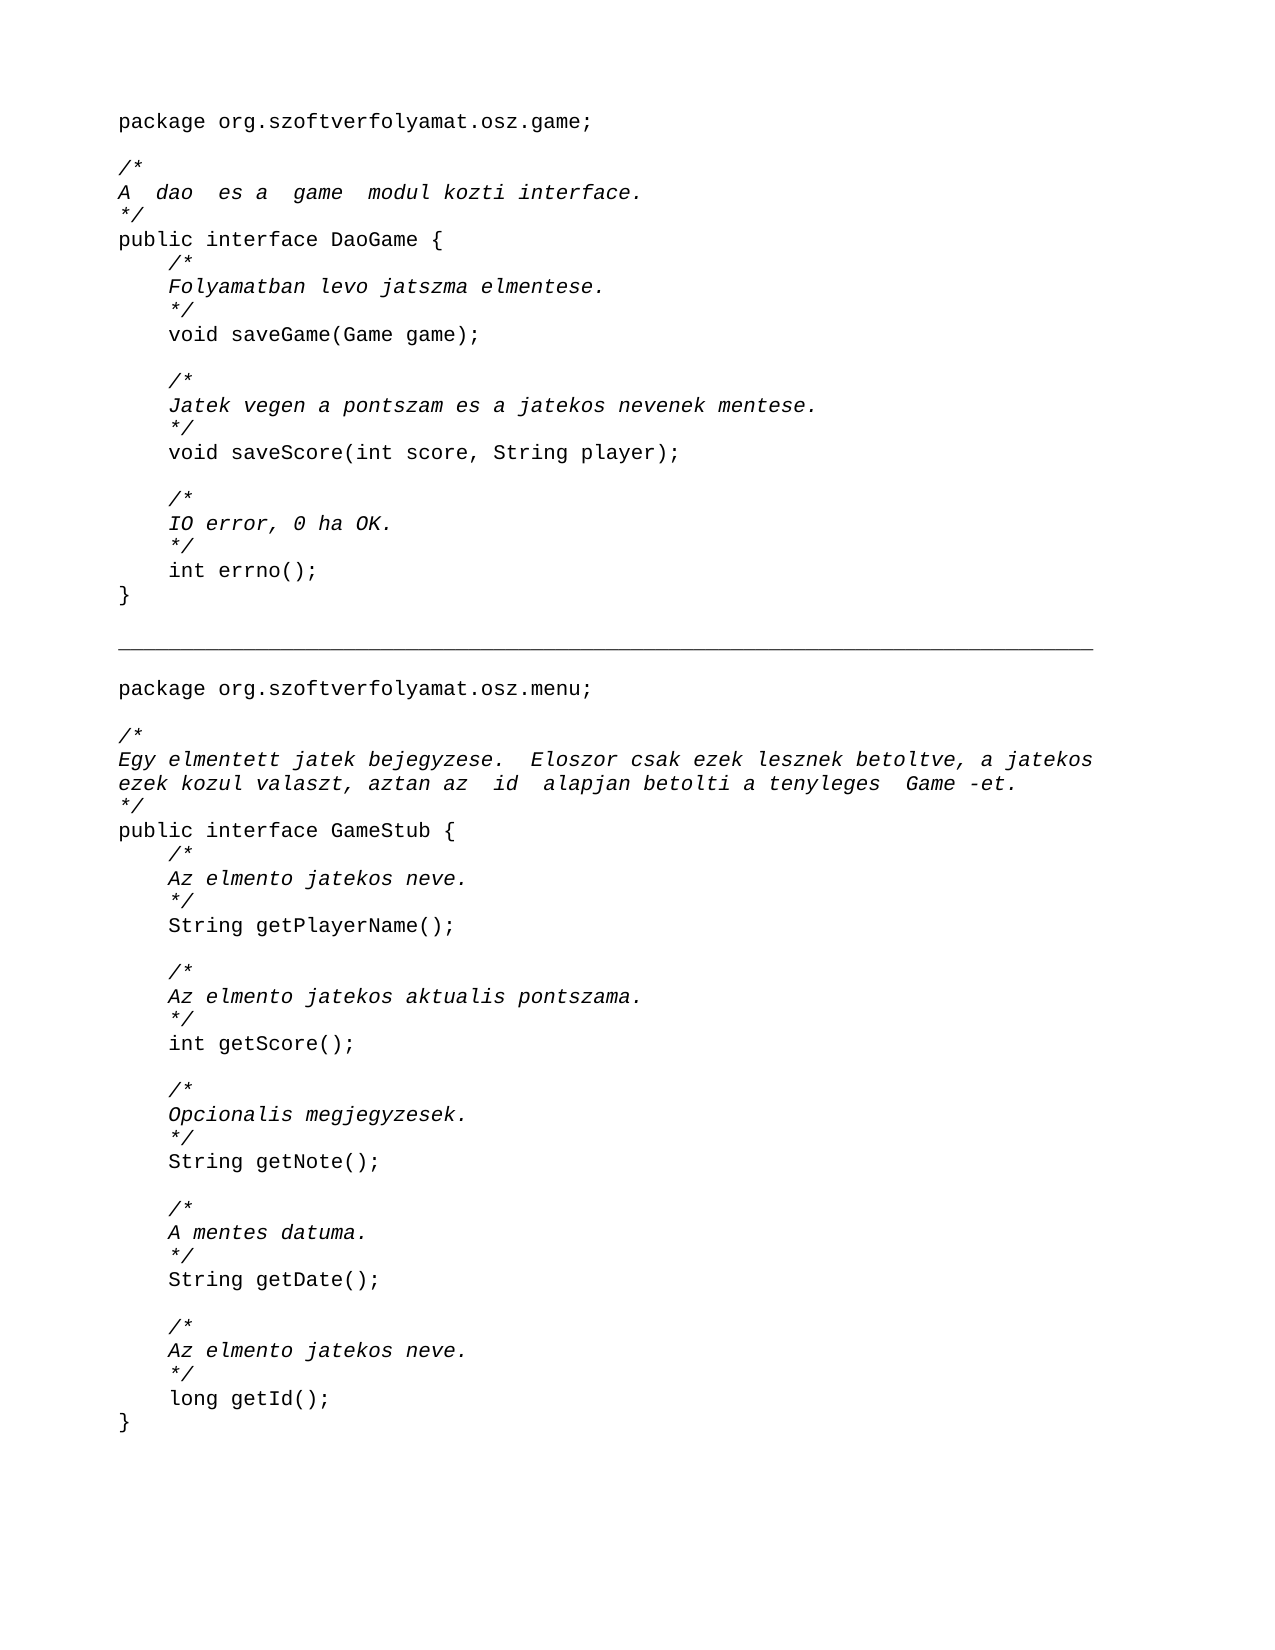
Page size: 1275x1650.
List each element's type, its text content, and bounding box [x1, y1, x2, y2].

text } [118, 1411, 1157, 1435]
text int getScore(); [118, 1033, 1157, 1057]
text String getDate(); [118, 1269, 1157, 1293]
text */ [118, 536, 1157, 560]
text */ [118, 205, 1157, 229]
text Jatek vegen a pontszam es a jatekos nevenek mentese. [118, 394, 1157, 418]
text IO error, 0 ha OK. [118, 513, 1157, 536]
text public interface GameStub { [118, 820, 1157, 844]
text /* [118, 1080, 1157, 1104]
text A dao es a game modul kozti interface. [118, 182, 1157, 205]
text Egy elmentett jatek bejegyzese. Eloszor csak ezek lesznek betoltve, a jatekos [118, 749, 1157, 773]
text */ [118, 1009, 1157, 1033]
text ______________________________________________________________________________ [118, 631, 1157, 655]
text long getId(); [118, 1388, 1157, 1411]
text int errno(); [118, 560, 1157, 584]
text /* [118, 489, 1157, 513]
text /* [118, 158, 1157, 182]
text /* [118, 371, 1157, 394]
text A mentes datuma. [118, 1222, 1157, 1246]
text public interface DaoGame { [118, 229, 1157, 253]
text Folyamatban levo jatszma elmentese. [118, 276, 1157, 300]
text package org.szoftverfolyamat.osz.menu; [118, 678, 1157, 702]
text /* [118, 1198, 1157, 1222]
text Opcionalis megjegyzesek. [118, 1104, 1157, 1128]
text Az elmento jatekos neve. [118, 867, 1157, 891]
text */ [118, 891, 1157, 915]
text void saveGame(Game game); [118, 324, 1157, 347]
text /* [118, 962, 1157, 986]
text */ [118, 1364, 1157, 1388]
text */ [118, 1128, 1157, 1151]
text */ [118, 418, 1157, 442]
text void saveScore(int score, String player); [118, 442, 1157, 466]
text ezek kozul valaszt, aztan az id alapjan betolti a tenyleges Game -et. [118, 773, 1157, 797]
text */ [118, 797, 1157, 820]
text /* [118, 844, 1157, 867]
text /* [118, 1317, 1157, 1340]
text Az elmento jatekos neve. [118, 1340, 1157, 1364]
text String getNote(); [118, 1151, 1157, 1175]
text Az elmento jatekos aktualis pontszama. [118, 986, 1157, 1009]
text String getPlayerName(); [118, 915, 1157, 938]
text /* [118, 726, 1157, 749]
text } [118, 584, 1157, 607]
text */ [118, 1246, 1157, 1269]
text */ [118, 300, 1157, 324]
text package org.szoftverfolyamat.osz.game; [118, 111, 1157, 134]
text /* [118, 253, 1157, 276]
